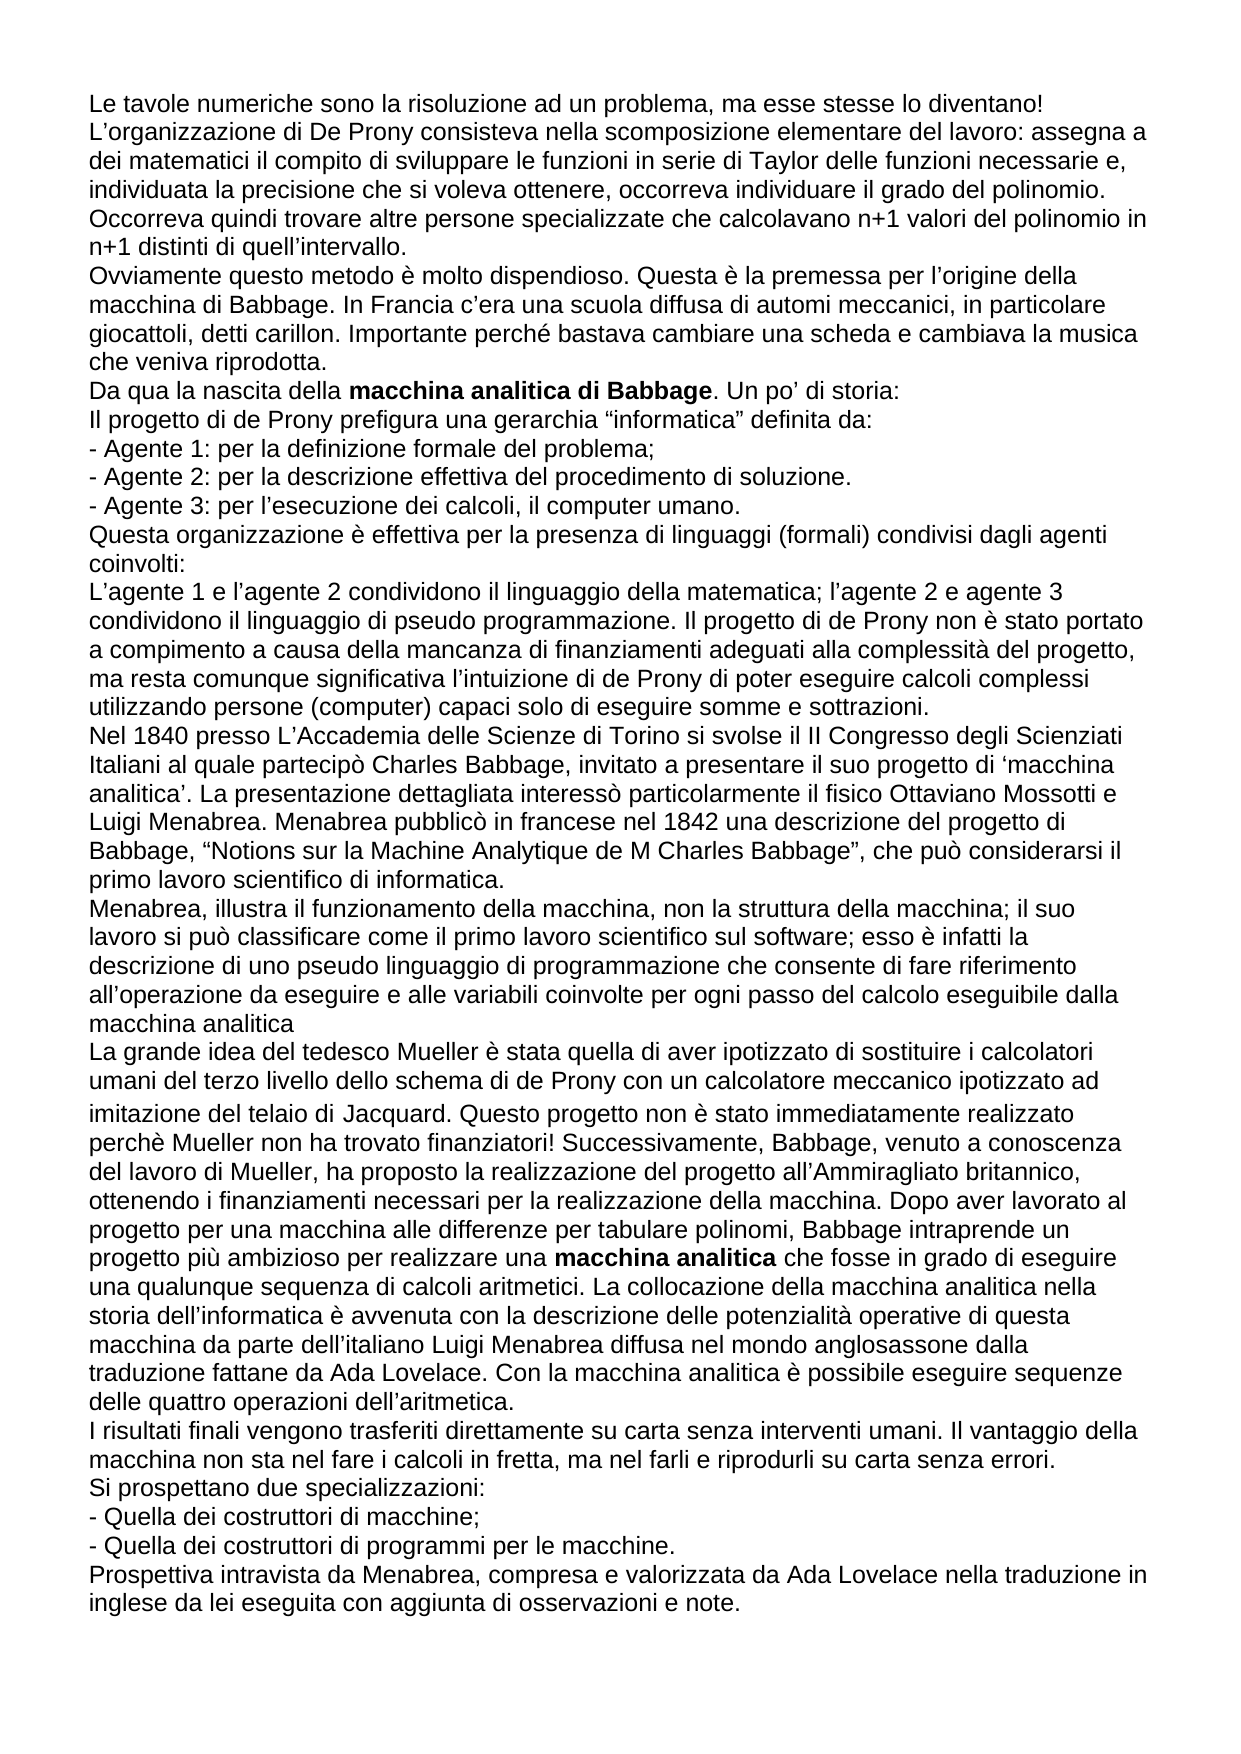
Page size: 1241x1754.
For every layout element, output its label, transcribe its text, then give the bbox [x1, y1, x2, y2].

text Prospettiva intravista da Menabrea, compresa e valorizzata da Ada Lovelace nella traduzione in inglese da lei eseguita con aggiunta di osservazioni e note. [88, 1559, 1152, 1617]
text Si prospettano due specializzazioni: [88, 1473, 1152, 1502]
text - Agente 1: per la definizione formale del problema; [88, 433, 1152, 462]
text L’organizzazione di De Prony consisteva nella scomposizione elementare del lavoro: assegna a dei matematici il compito di sviluppare le funzioni in serie di Taylor delle funzioni necessarie e, individuata la precisione che si voleva ottenere, occorreva individuare il grado del polinomio. Occorreva quindi trovare altre persone specializzate che calcolavano n+1 valori del polinomio in n+1 distinti di quell’intervallo. [88, 117, 1152, 261]
text Da qua la nascita della macchina analitica di Babbage. Un po’ di storia: [88, 376, 1152, 405]
text - Quella dei costruttori di programmi per le macchine. [88, 1531, 1152, 1559]
text Ovviamente questo metodo è molto dispendioso. Questa è la premessa per l’origine della macchina di Babbage. In Francia c’era una scuola diffusa di automi meccanici, in particolare giocattoli, detti carillon. Importante perché bastava cambiare una scheda e cambiava la musica che veniva riprodotta. [88, 261, 1152, 376]
text La grande idea del tedesco Mueller è stata quella di aver ipotizzato di sostituire i calcolatori umani del terzo livello dello schema di de Prony con un calcolatore meccanico ipotizzato ad imitazione del telaio di Jacquard. Questo progetto non è stato immediatamente realizzato perchè Mueller non ha trovato finanziatori! Successivamente, Babbage, venuto a conoscenza del lavoro di Mueller, ha proposto la realizzazione del progetto all’Ammiragliato britannico, ottenendo i finanziamenti necessari per la realizzazione della macchina. Dopo aver lavorato al progetto per una macchina alle differenze per tabulare polinomi, Babbage intraprende un progetto più ambizioso per realizzare una macchina analitica che fosse in grado di eseguire una qualunque sequenza di calcoli aritmetici. La collocazione della macchina analitica nella storia dell’informatica è avvenuta con la descrizione delle potenzialità operative di questa macchina da parte dell’italiano Luigi Menabrea diffusa nel mondo anglosassone dalla traduzione fattane da Ada Lovelace. Con la macchina analitica è possibile eseguire sequenze delle quattro operazioni dell’aritmetica. [88, 1037, 1152, 1416]
text Questa organizzazione è effettiva per la presenza di linguaggi (formali) condivisi dagli agenti coinvolti: [88, 520, 1152, 577]
text - Agente 3: per l’esecuzione dei calcoli, il computer umano. [88, 491, 1152, 520]
text Menabrea, illustra il funzionamento della macchina, non la struttura della macchina; il suo lavoro si può classificare come il primo lavoro scientifico sul software; esso è infatti la descrizione di uno pseudo linguaggio di programmazione che consente di fare riferimento all’operazione da eseguire e alle variabili coinvolte per ogni passo del calcolo eseguibile dalla macchina analitica [88, 893, 1152, 1037]
text Il progetto di de Prony prefigura una gerarchia “informatica” definita da: [88, 405, 1152, 433]
text I risultati finali vengono trasferiti direttamente su carta senza interventi umani. Il vantaggio della macchina non sta nel fare i calcoli in fretta, ma nel farli e riprodurli su carta senza errori. [88, 1416, 1152, 1473]
text L’agente 1 e l’agente 2 condividono il linguaggio della matematica; l’agente 2 e agente 3 condividono il linguaggio di pseudo programmazione. Il progetto di de Prony non è stato portato a compimento a causa della mancanza di finanziamenti adeguati alla complessità del progetto, ma resta comunque significativa l’intuizione di de Prony di poter eseguire calcoli complessi utilizzando persone (computer) capaci solo di eseguire somme e sottrazioni. [88, 577, 1152, 721]
text Nel 1840 presso L’Accademia delle Scienze di Torino si svolse il II Congresso degli Scienziati Italiani al quale partecipò Charles Babbage, invitato a presentare il suo progetto di ‘macchina analitica’. La presentazione dettagliata interessò particolarmente il fisico Ottaviano Mossotti e Luigi Menabrea. Menabrea pubblicò in francese nel 1842 una descrizione del progetto di Babbage, “Notions sur la Machine Analytique de M Charles Babbage”, che può considerarsi il primo lavoro scientifico di informatica. [88, 721, 1152, 893]
text - Agente 2: per la descrizione effettiva del procedimento di soluzione. [88, 462, 1152, 491]
text Le tavole numeriche sono la risoluzione ad un problema, ma esse stesse lo diventano! [88, 88, 1152, 117]
text - Quella dei costruttori di macchine; [88, 1502, 1152, 1531]
